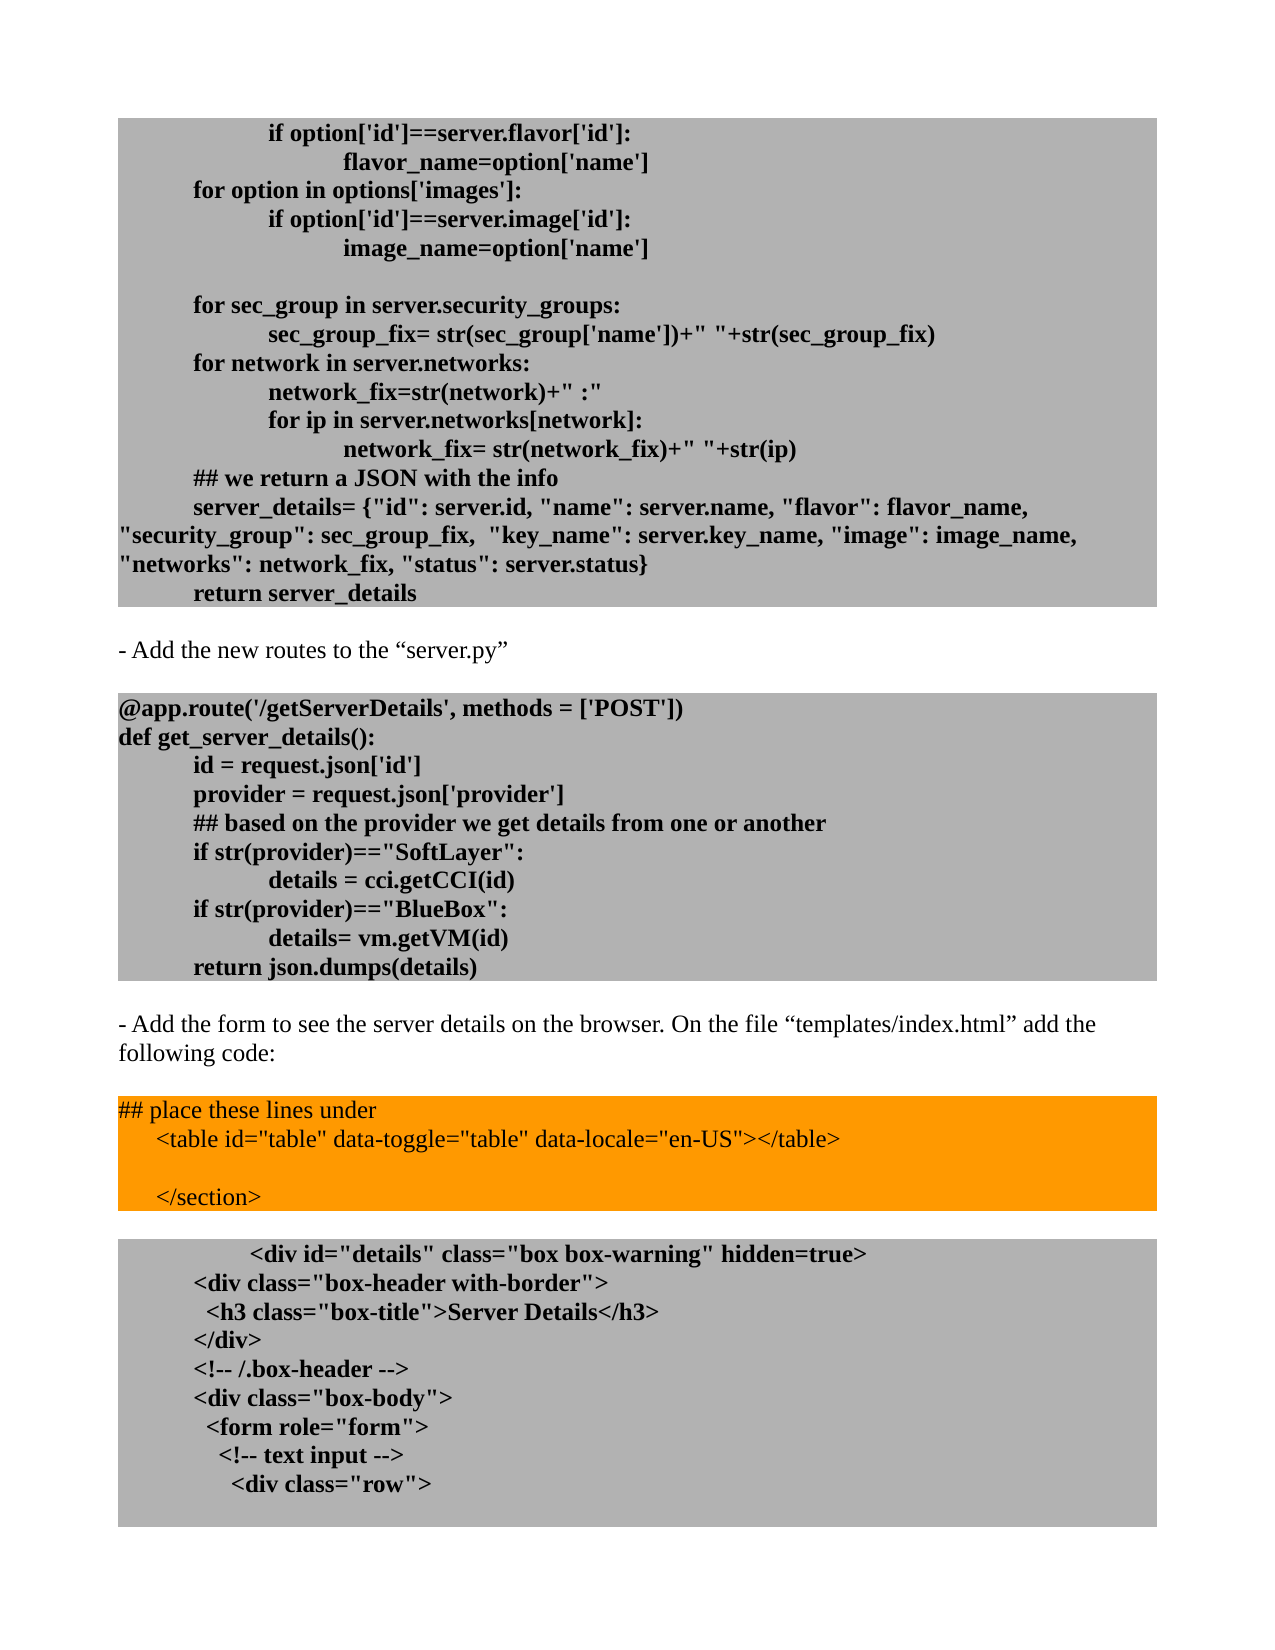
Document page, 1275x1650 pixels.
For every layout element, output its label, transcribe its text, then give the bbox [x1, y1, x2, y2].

text return server_details [118, 578, 1157, 607]
text for ip in server.networks[network]: [118, 406, 1157, 434]
text provider = request.json['provider'] [118, 779, 1157, 808]
text @app.route('/getServerDetails', methods = ['POST']) [118, 693, 1157, 722]
text if str(provider)=="SoftLayer": [118, 837, 1157, 866]
text <form role="form"> [118, 1412, 1157, 1441]
text for sec_group in server.security_groups: [118, 291, 1157, 319]
text </div> [118, 1326, 1157, 1354]
text - Add the new routes to the “server.py” [118, 636, 1157, 664]
text return json.dumps(details) [118, 952, 1157, 981]
text if option['id']==server.image['id']: [118, 204, 1157, 233]
text <!-- /.box-header --> [118, 1354, 1157, 1383]
text for network in server.networks: [118, 348, 1157, 377]
text <div class="row"> [118, 1469, 1157, 1498]
text server_details= {"id": server.id, "name": server.name, "flavor": flavor_name, "security_group": sec_group_fix, "key_name": server.key_name, "image": image_name, "networks": network_fix, "status": server.status} [118, 492, 1157, 578]
text ## place these lines under [118, 1096, 1157, 1124]
text details= vm.getVM(id) [118, 923, 1157, 952]
text <div class="box-body"> [118, 1383, 1157, 1412]
text ## we return a JSON with the info [118, 463, 1157, 492]
text for option in options['images']: [118, 176, 1157, 204]
text <table id="table" data-toggle="table" data-locale="en-US"></table> [118, 1124, 1157, 1153]
text image_name=option['name'] [118, 233, 1157, 262]
text network_fix= str(network_fix)+" "+str(ip) [118, 434, 1157, 463]
text if option['id']==server.flavor['id']: [118, 118, 1157, 147]
text </section> [118, 1182, 1157, 1211]
text if str(provider)=="BlueBox": [118, 894, 1157, 923]
text sec_group_fix= str(sec_group['name'])+" "+str(sec_group_fix) [118, 319, 1157, 348]
text def get_server_details(): [118, 722, 1157, 751]
text flavor_name=option['name'] [118, 147, 1157, 176]
text network_fix=str(network)+" :" [118, 377, 1157, 406]
text <div id="details" class="box box-warning" hidden=true> [118, 1239, 1157, 1268]
text <!-- text input --> [118, 1441, 1157, 1469]
text <div class="box-header with-border"> [118, 1268, 1157, 1297]
text <h3 class="box-title">Server Details</h3> [118, 1297, 1157, 1326]
text ## based on the provider we get details from one or another [118, 808, 1157, 837]
text - Add the form to see the server details on the browser. On the file “templates/index.html” add the following code: [118, 1009, 1157, 1067]
text id = request.json['id'] [118, 751, 1157, 779]
text details = cci.getCCI(id) [118, 866, 1157, 894]
